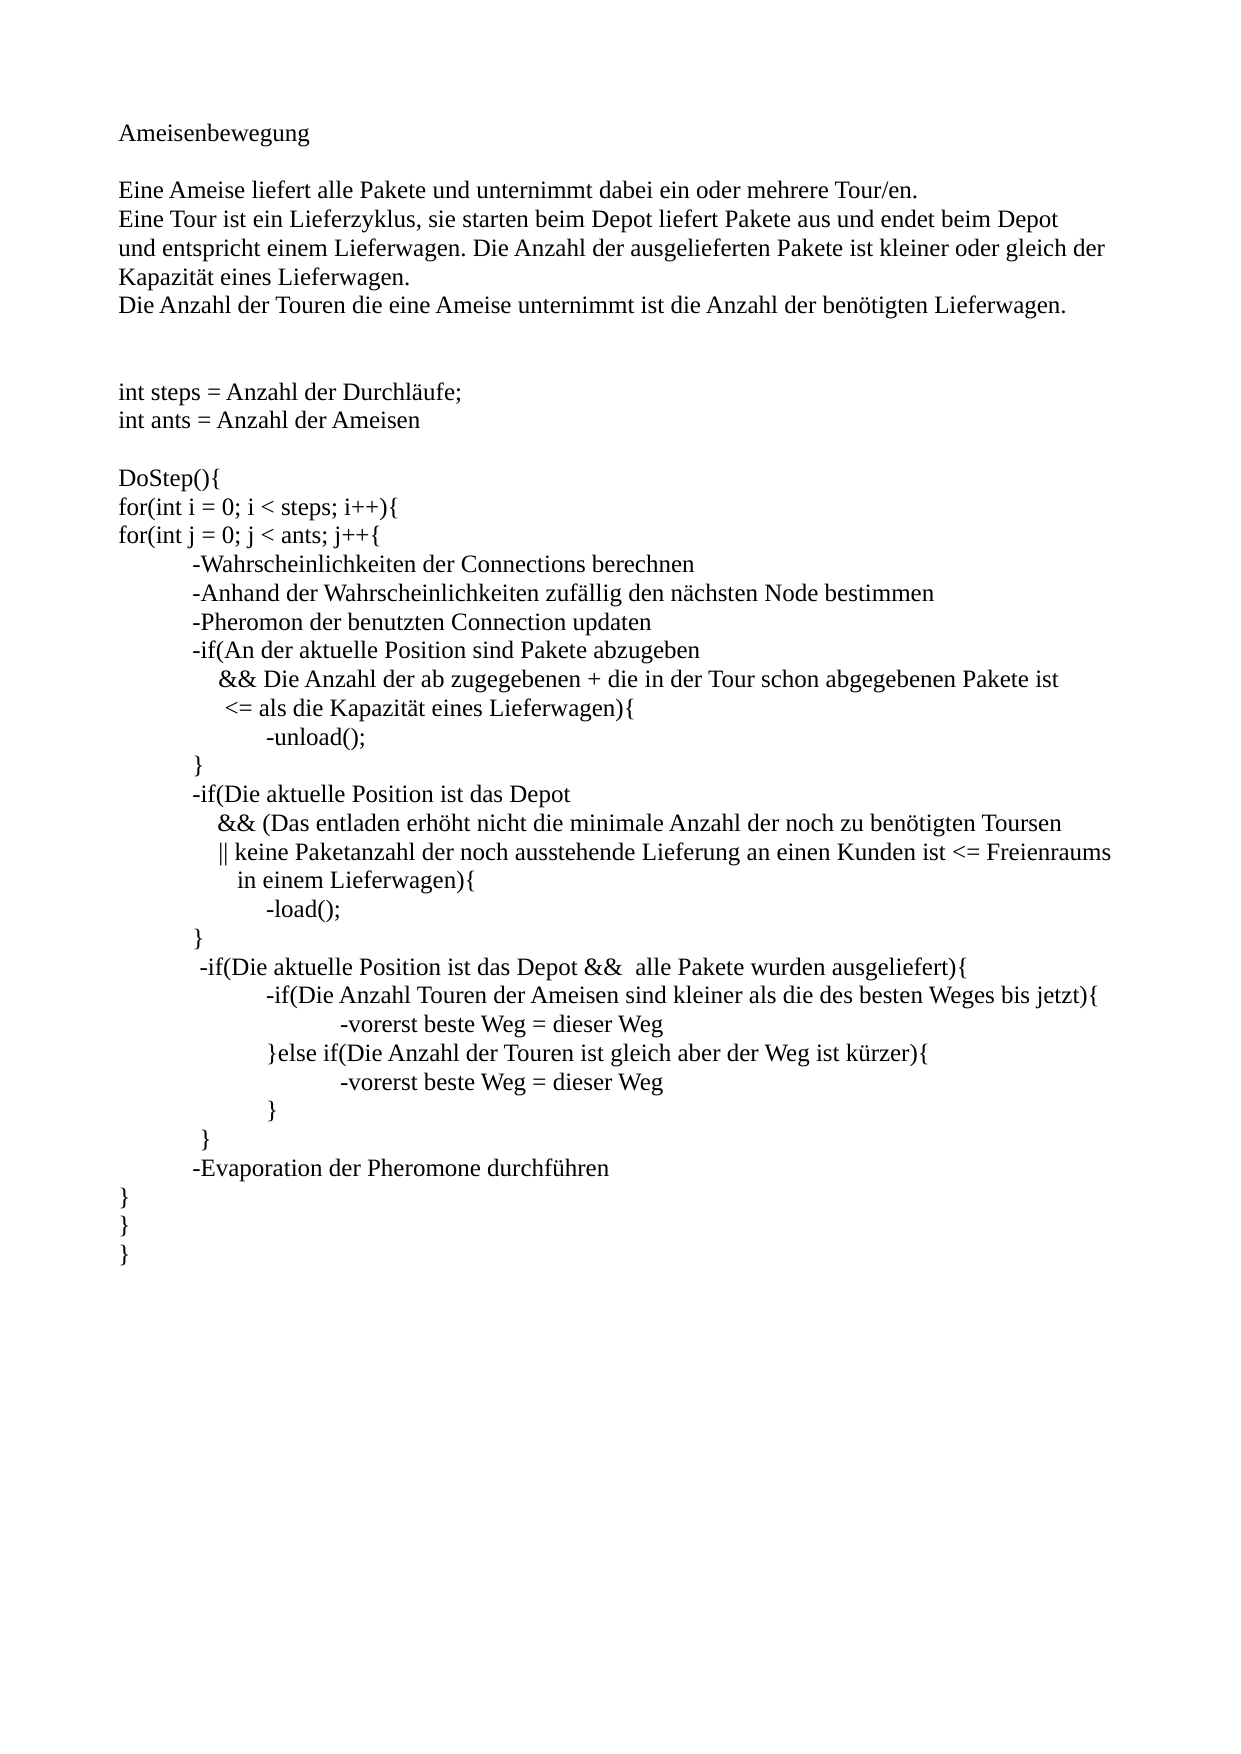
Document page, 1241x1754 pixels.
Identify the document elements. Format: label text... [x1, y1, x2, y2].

text } [118, 751, 1122, 779]
text } [118, 1096, 1122, 1124]
text -if(Die aktuelle Position ist das Depot && alle Pakete wurden ausgeliefert){ [118, 952, 1122, 981]
text } [118, 1182, 1122, 1211]
text for(int i = 0; i < steps; i++){ [118, 492, 1122, 521]
text && Die Anzahl der ab zugegebenen + die in der Tour schon abgegebenen Pakete ist [118, 664, 1122, 693]
text -if(Die aktuelle Position ist das Depot [118, 779, 1122, 808]
text -Wahrscheinlichkeiten der Connections berechnen [118, 549, 1122, 578]
text -vorerst beste Weg = dieser Weg [118, 1067, 1122, 1096]
text -if(Die Anzahl Touren der Ameisen sind kleiner als die des besten Weges bis jetzt){ [118, 981, 1122, 1009]
text und entspricht einem Lieferwagen. Die Anzahl der ausgelieferten Pakete ist kleiner oder gleich der [118, 233, 1122, 262]
text -load(); [118, 894, 1122, 923]
text -if(An der aktuelle Position sind Pakete abzugeben [118, 636, 1122, 664]
text -vorerst beste Weg = dieser Weg [118, 1009, 1122, 1038]
text <= als die Kapazität eines Lieferwagen){ [118, 693, 1122, 722]
text -Pheromon der benutzten Connection updaten [118, 607, 1122, 636]
text }else if(Die Anzahl der Touren ist gleich aber der Weg ist kürzer){ [118, 1038, 1122, 1067]
text -Anhand der Wahrscheinlichkeiten zufällig den nächsten Node bestimmen [118, 578, 1122, 607]
text in einem Lieferwagen){ [118, 866, 1122, 894]
text } [118, 923, 1122, 952]
text -unload(); [118, 722, 1122, 751]
text Kapazität eines Lieferwagen. [118, 262, 1122, 291]
text for(int j = 0; j < ants; j++{ [118, 521, 1122, 549]
text int steps = Anzahl der Durchläufe; [118, 377, 1122, 406]
text } [118, 1124, 1122, 1153]
text || keine Paketanzahl der noch ausstehende Lieferung an einen Kunden ist <= Freienraums [118, 837, 1122, 866]
text Eine Tour ist ein Lieferzyklus, sie starten beim Depot liefert Pakete aus und endet beim Depot [118, 204, 1122, 233]
text && (Das entladen erhöht nicht die minimale Anzahl der noch zu benötigten Toursen [118, 808, 1122, 837]
text Ameisenbewegung [118, 118, 1122, 147]
text Die Anzahl der Touren die eine Ameise unternimmt ist die Anzahl der benötigten Lieferwagen. [118, 291, 1122, 319]
text int ants = Anzahl der Ameisen [118, 406, 1122, 434]
text Eine Ameise liefert alle Pakete und unternimmt dabei ein oder mehrere Tour/en. [118, 176, 1122, 204]
text -Evaporation der Pheromone durchführen [118, 1153, 1122, 1182]
text } [118, 1239, 1122, 1268]
text } [118, 1211, 1122, 1239]
text DoStep(){ [118, 463, 1122, 492]
